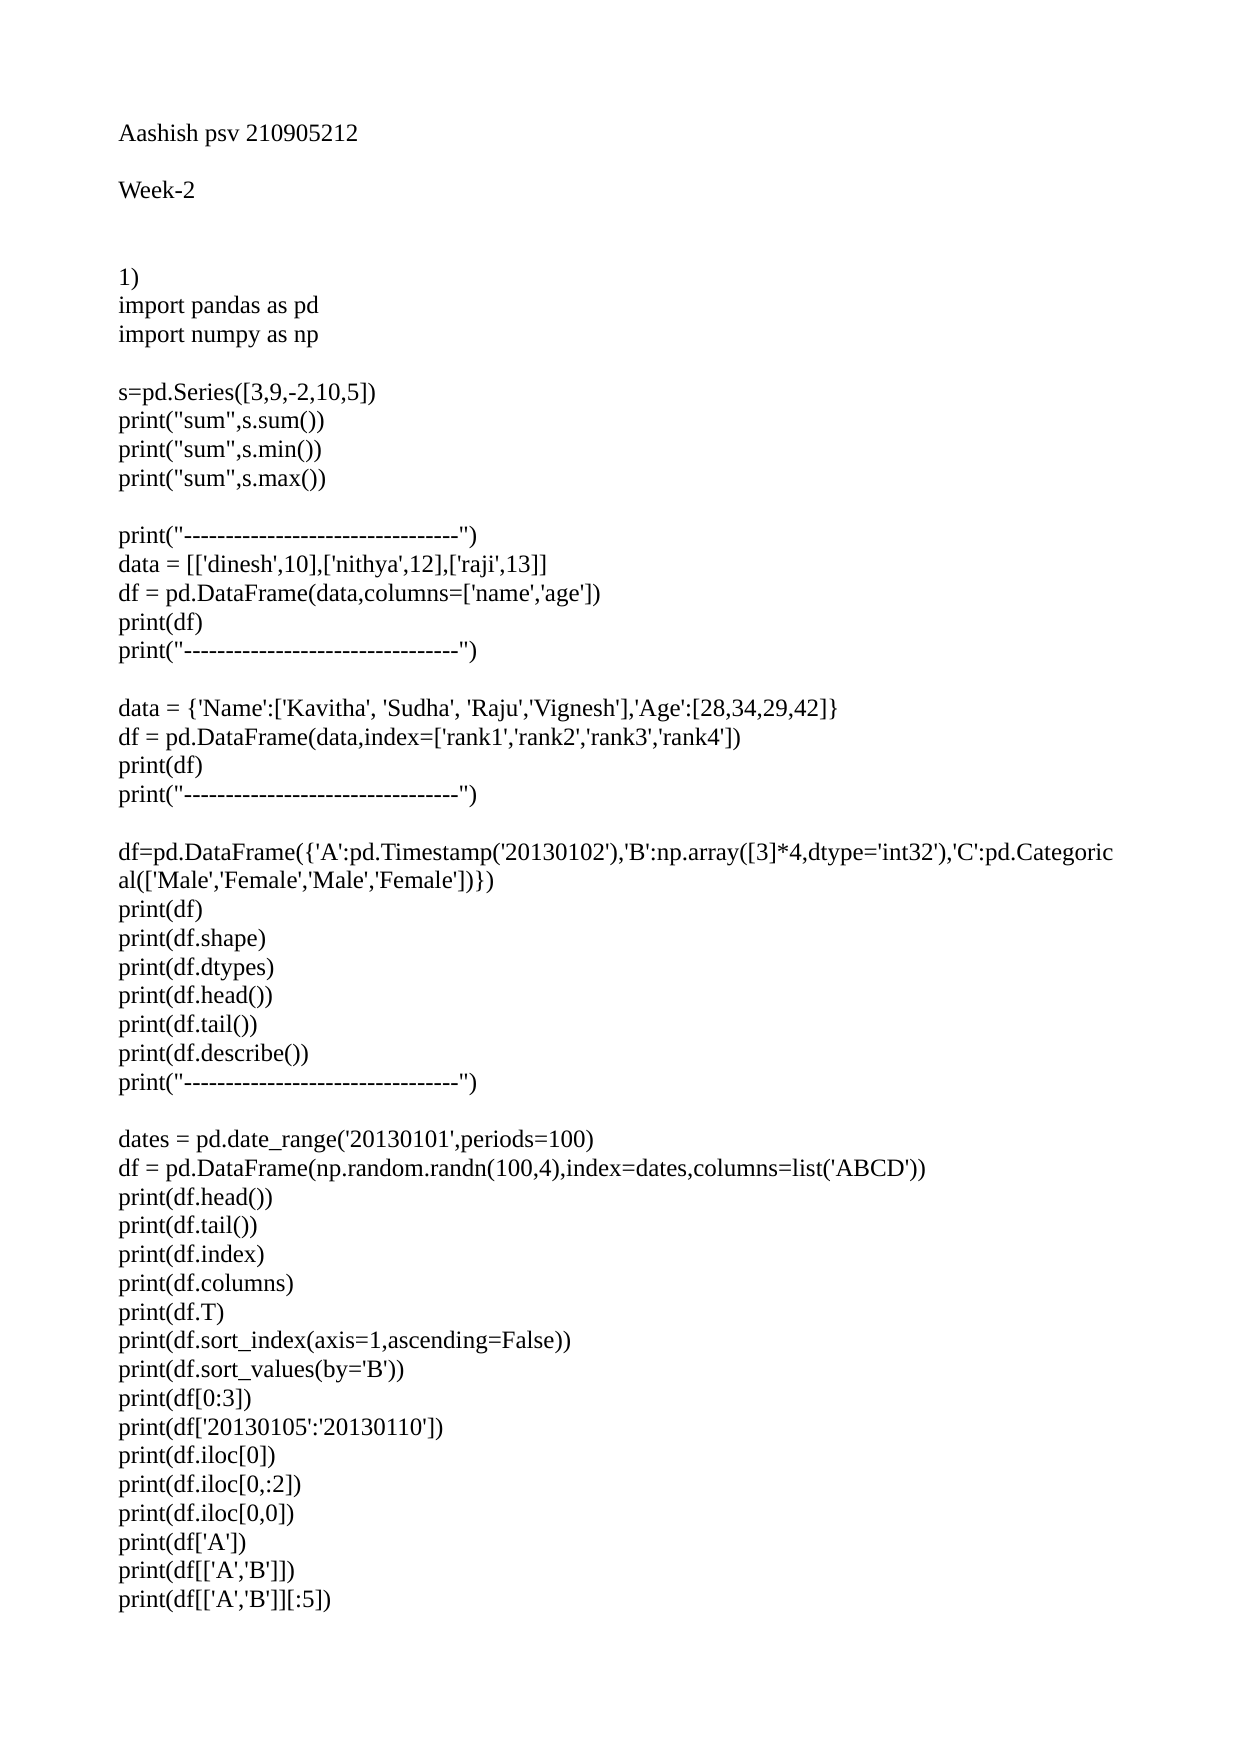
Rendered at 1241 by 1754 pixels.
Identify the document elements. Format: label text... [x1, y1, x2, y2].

text print("---------------------------------") [118, 636, 1122, 664]
text 1) [118, 262, 1122, 291]
text print(df.index) [118, 1239, 1122, 1268]
text import numpy as np [118, 319, 1122, 348]
text Week-2 [118, 176, 1122, 233]
text print(df.head()) [118, 1182, 1122, 1211]
text df = pd.DataFrame(np.random.randn(100,4),index=dates,columns=list('ABCD')) [118, 1153, 1122, 1182]
text print(df.sort_index(axis=1,ascending=False)) [118, 1326, 1122, 1354]
text import pandas as pd [118, 291, 1122, 319]
text print(df['A']) [118, 1527, 1122, 1556]
text print(df.iloc[0]) [118, 1441, 1122, 1469]
text print(df.tail()) [118, 1009, 1122, 1038]
text print(df['20130105':'20130110']) [118, 1412, 1122, 1441]
text print("sum",s.sum()) [118, 406, 1122, 434]
text print(df.columns) [118, 1268, 1122, 1297]
text print("sum",s.max()) [118, 463, 1122, 492]
text df = pd.DataFrame(data,index=['rank1','rank2','rank3','rank4']) [118, 722, 1122, 751]
text print(df[['A','B']][:5]) [118, 1584, 1122, 1613]
text print(df.iloc[0,:2]) [118, 1469, 1122, 1498]
text df = pd.DataFrame(data,columns=['name','age']) [118, 578, 1122, 607]
text print(df.head()) [118, 981, 1122, 1009]
text print(df.describe()) [118, 1038, 1122, 1067]
text print(df) [118, 607, 1122, 636]
text print("sum",s.min()) [118, 434, 1122, 463]
text print(df.shape) [118, 923, 1122, 952]
text print(df) [118, 751, 1122, 779]
text print(df.T) [118, 1297, 1122, 1326]
text print(df[0:3]) [118, 1383, 1122, 1412]
text print(df.sort_values(by='B')) [118, 1354, 1122, 1383]
text data = [['dinesh',10],['nithya',12],['raji',13]] [118, 549, 1122, 578]
text print("---------------------------------") [118, 779, 1122, 808]
text data = {'Name':['Kavitha', 'Sudha', 'Raju','Vignesh'],'Age':[28,34,29,42]} [118, 693, 1122, 722]
text s=pd.Series([3,9,-2,10,5]) [118, 377, 1122, 406]
text print(df.dtypes) [118, 952, 1122, 981]
text Aashish psv 210905212 [118, 118, 1122, 147]
text df=pd.DataFrame({'A':pd.Timestamp('20130102'),'B':np.array([3]*4,dtype='int32'),'C':pd.Categorical(['Male','Female','Male','Female'])}) [118, 837, 1122, 894]
text print("---------------------------------") [118, 521, 1122, 549]
text print(df.tail()) [118, 1211, 1122, 1239]
text print(df[['A','B']]) [118, 1556, 1122, 1584]
text dates = pd.date_range('20130101',periods=100) [118, 1124, 1122, 1153]
text print(df) [118, 894, 1122, 923]
text print(df.iloc[0,0]) [118, 1498, 1122, 1527]
text print("---------------------------------") [118, 1067, 1122, 1096]
